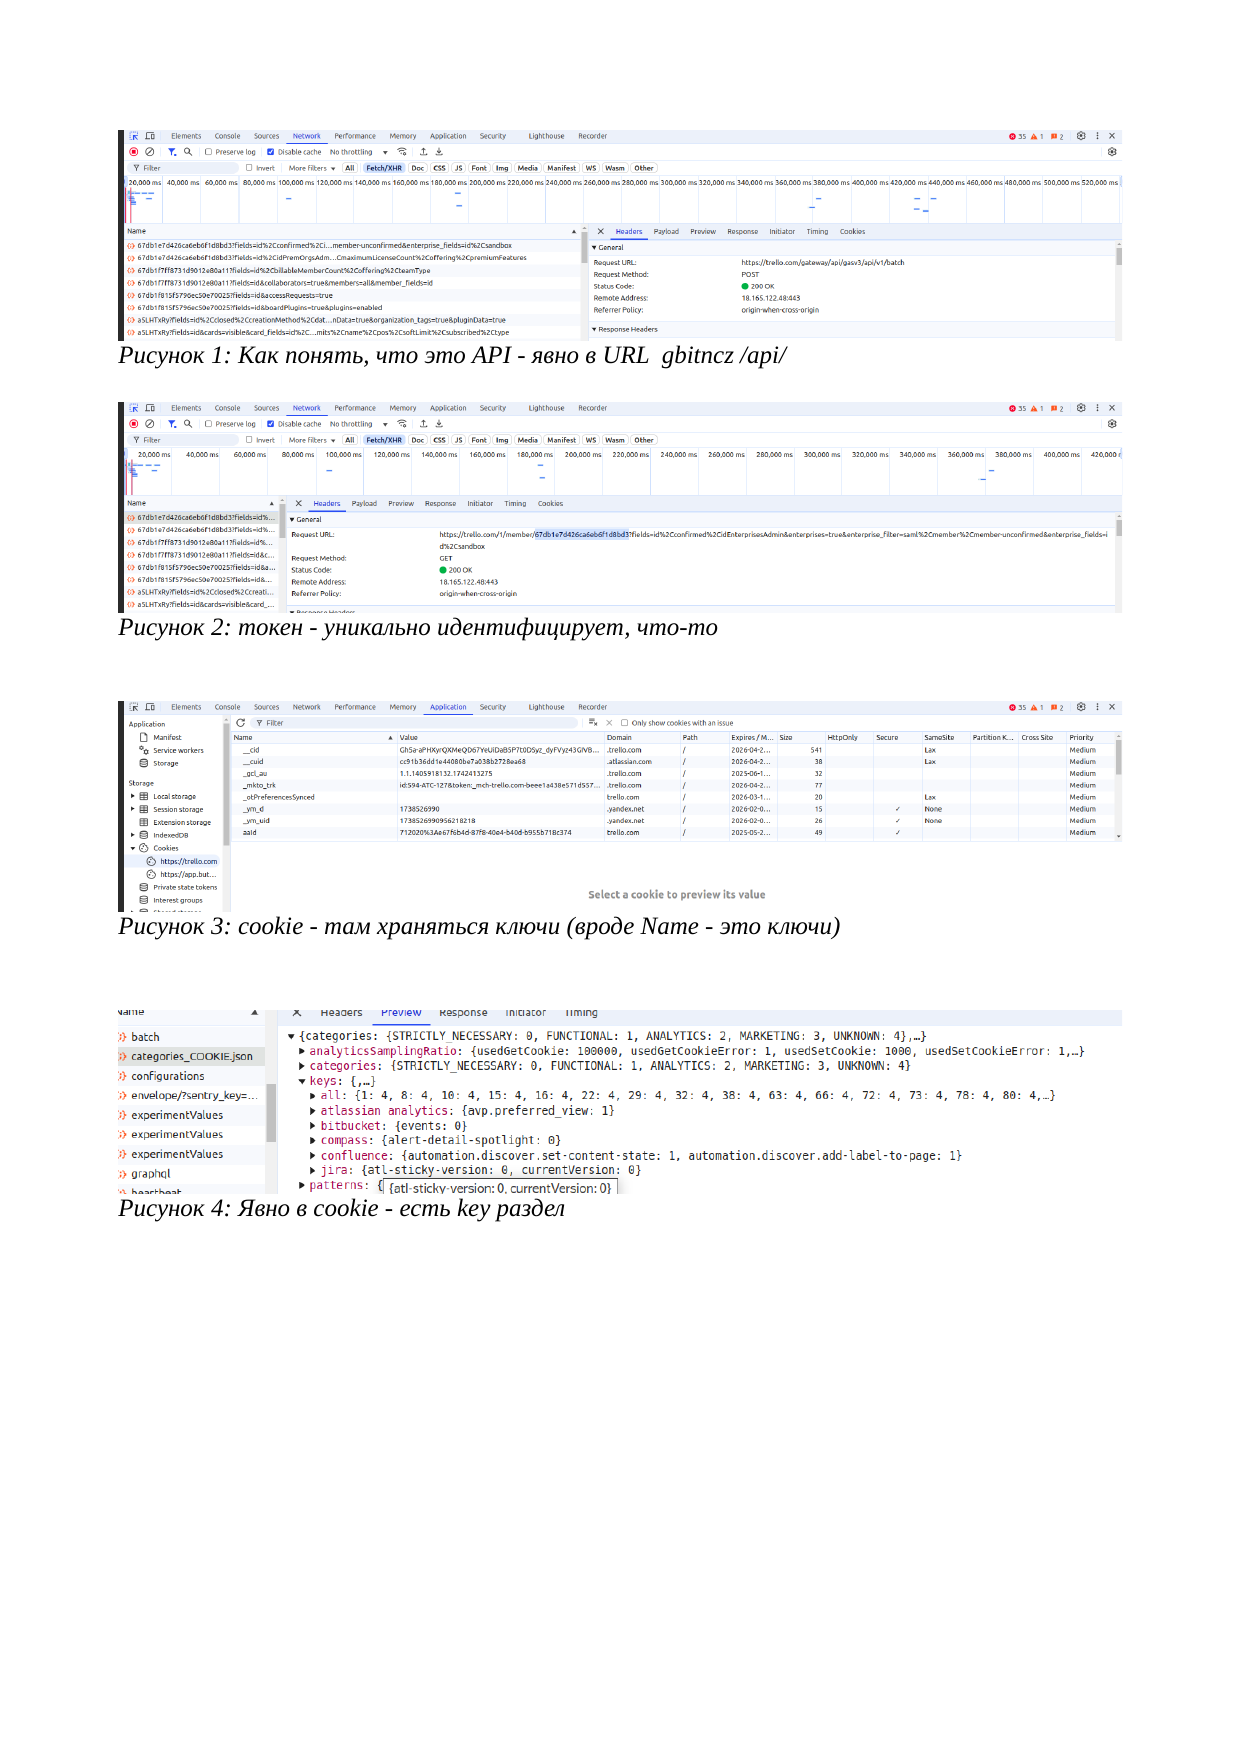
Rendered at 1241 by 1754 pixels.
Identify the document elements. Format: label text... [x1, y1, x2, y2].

text Рисунок 3: cookie - там храняться ключи (вроде Name - это ключи) [118, 912, 1122, 940]
picture [118, 1010, 1123, 1194]
picture [118, 402, 1123, 613]
text Рисунок 1: Как понять, что это API - явно в URL gbitncz /api/ [118, 341, 1122, 369]
text Рисунок 4: Явно в cookie - есть key раздел [118, 1194, 1122, 1222]
text Рисунок 2: токен - уникально идентифицирует, что-то [118, 613, 1122, 641]
picture [118, 701, 1123, 912]
picture [118, 130, 1123, 341]
